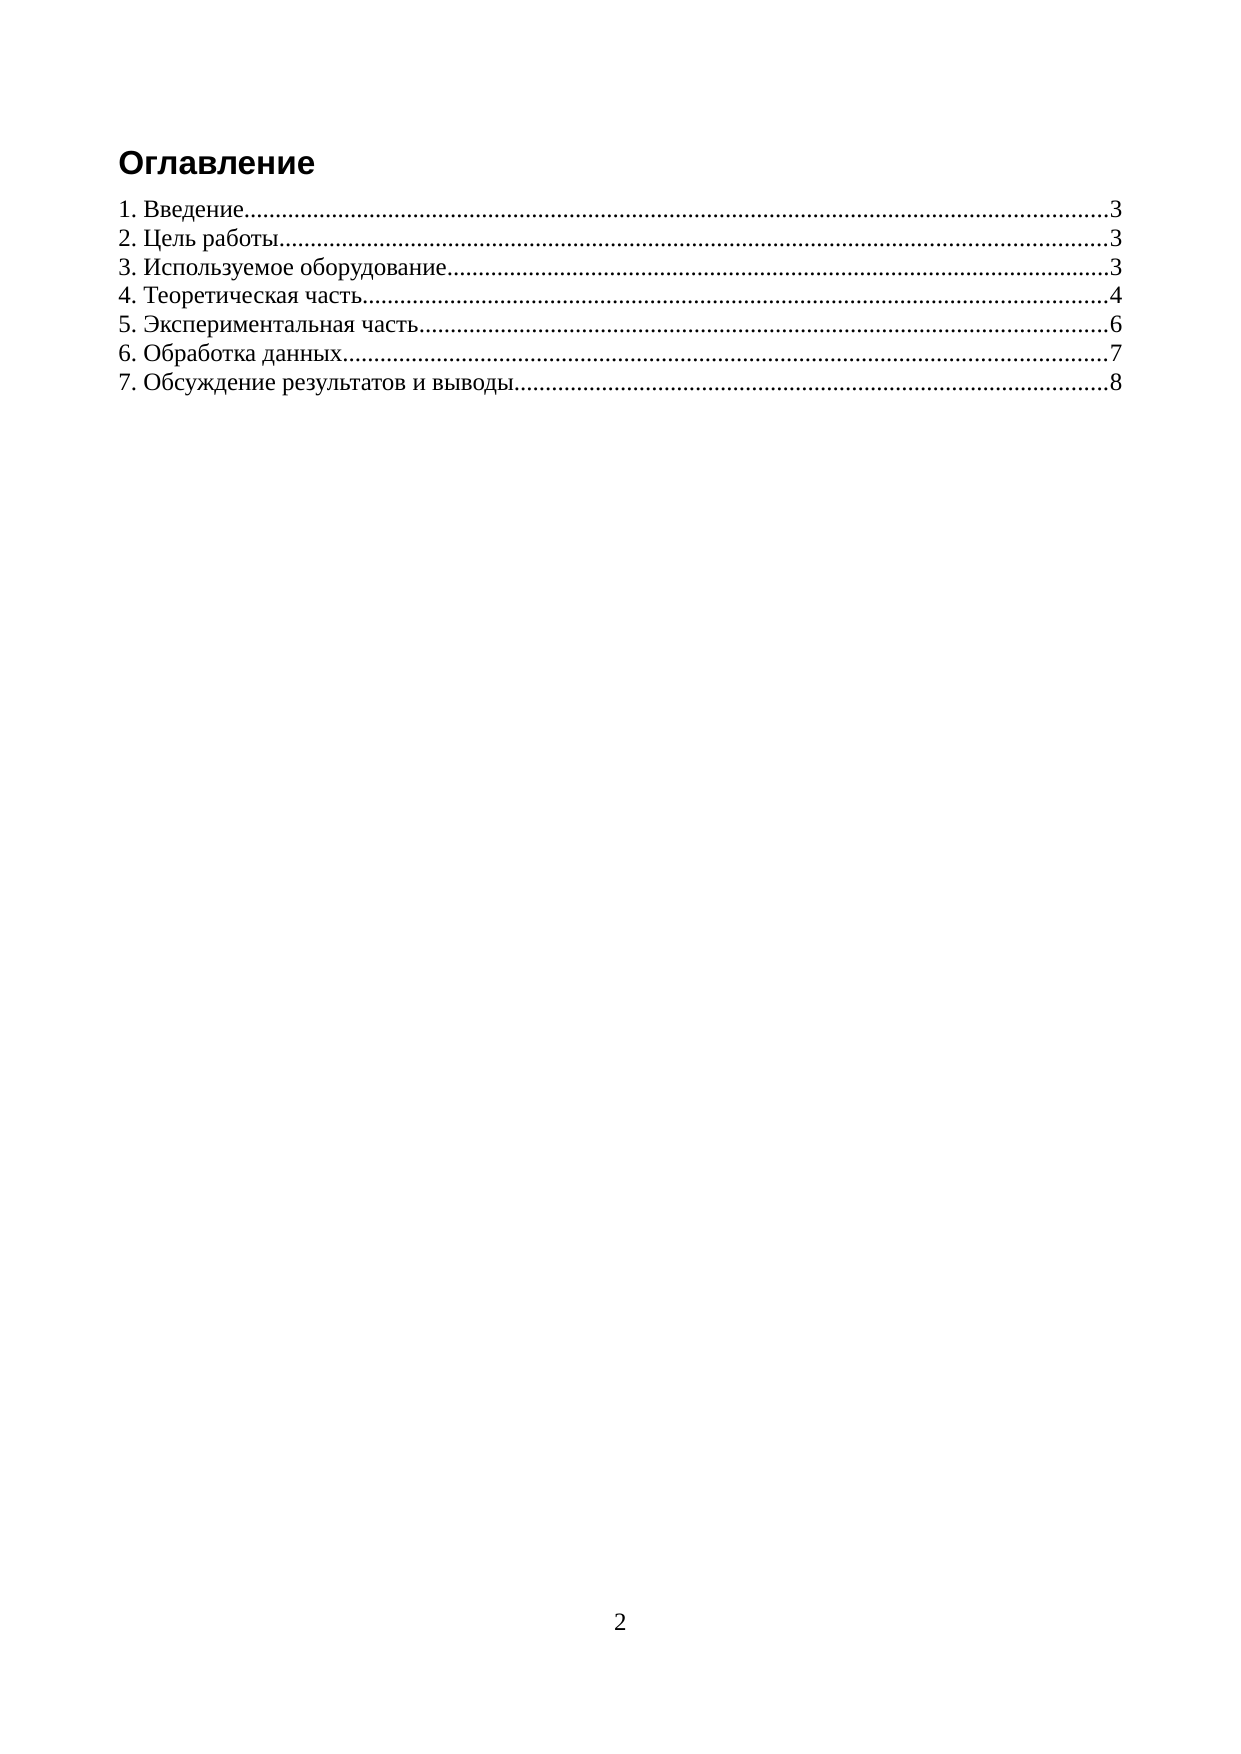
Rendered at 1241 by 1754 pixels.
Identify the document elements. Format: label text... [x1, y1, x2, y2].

text 7. Обсуждение результатов и выводы 8 [118, 367, 1122, 395]
subtitle Оглавление [118, 143, 1122, 182]
text 4. Теоретическая часть 4 [118, 280, 1122, 309]
text 6. Обработка данных 7 [118, 338, 1122, 367]
text 3. Используемое оборудование 3 [118, 252, 1122, 280]
text 1. Введение 3 [118, 194, 1122, 223]
text 2. Цель работы 3 [118, 223, 1122, 252]
text 5. Экспериментальная часть 6 [118, 309, 1122, 338]
